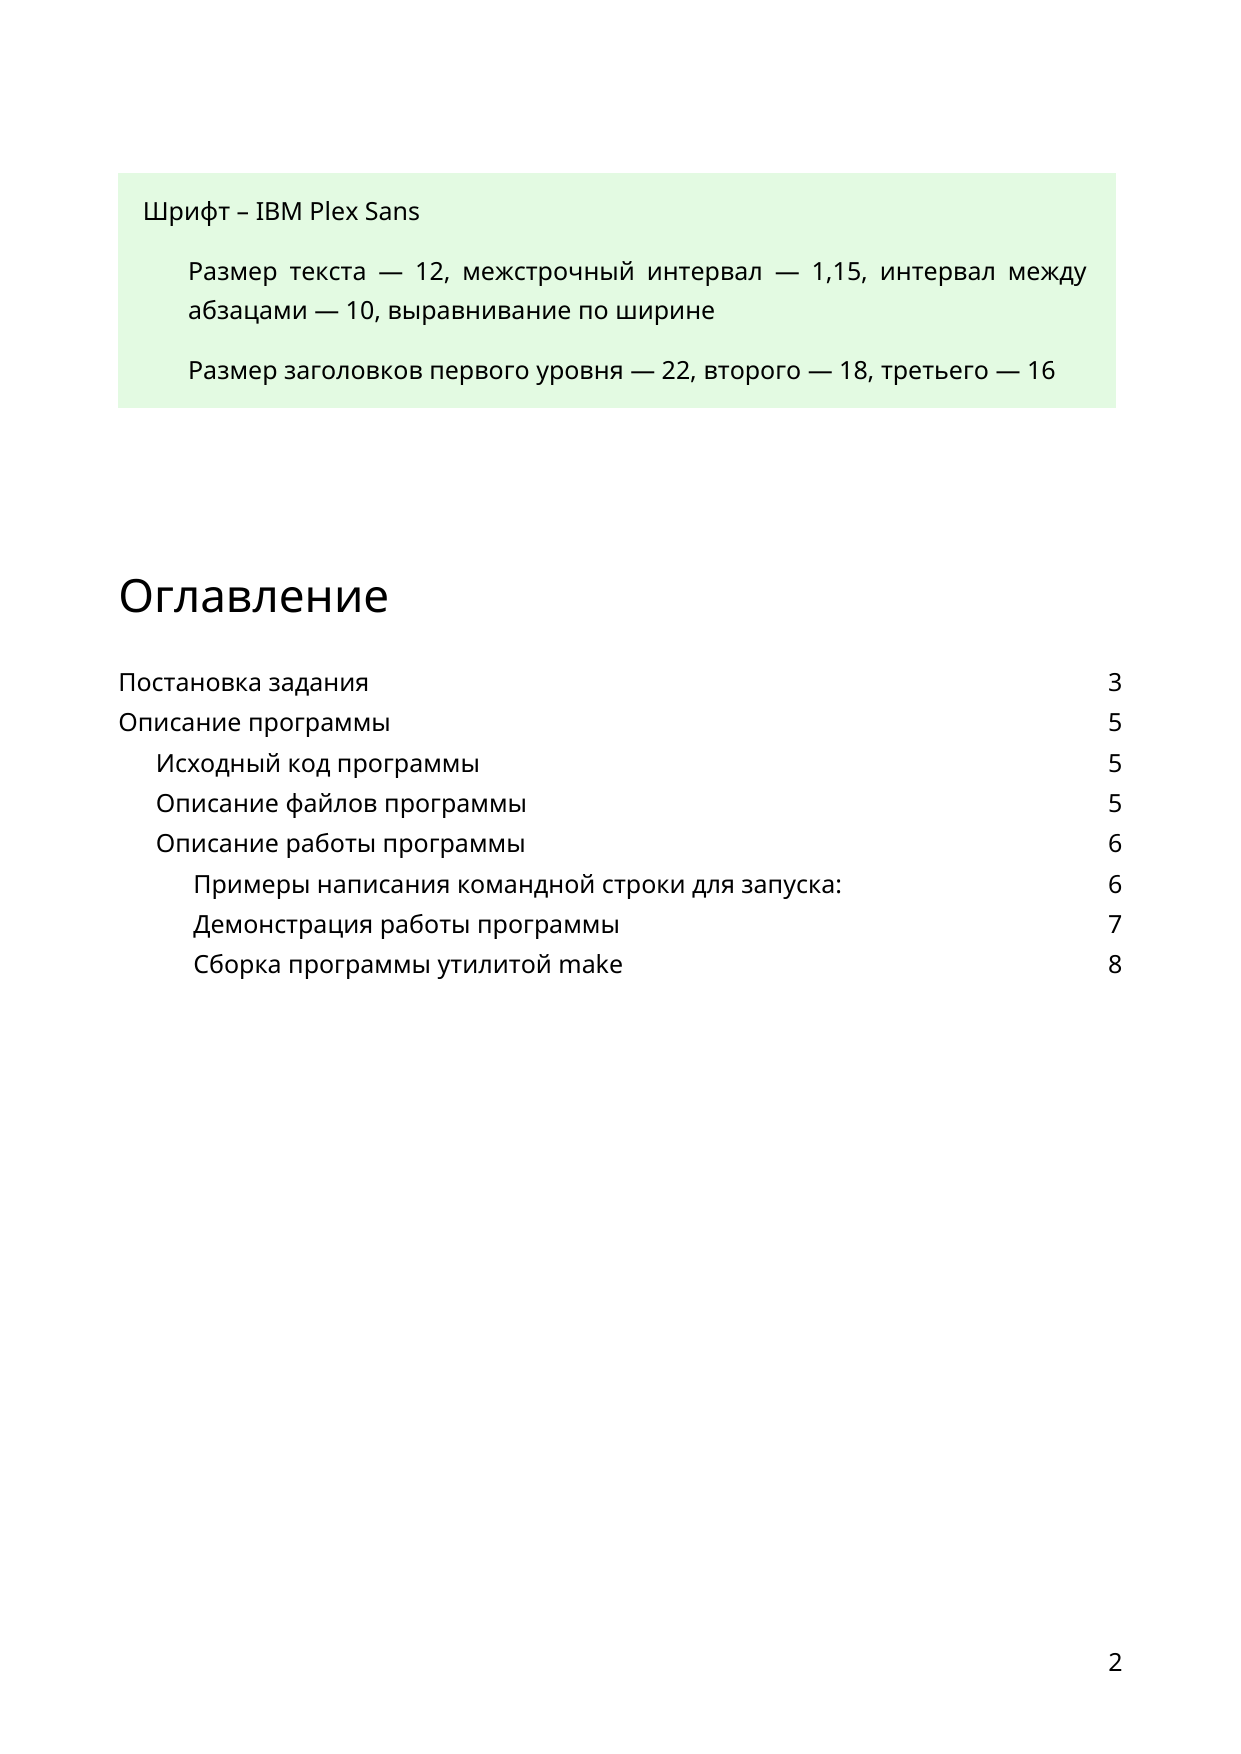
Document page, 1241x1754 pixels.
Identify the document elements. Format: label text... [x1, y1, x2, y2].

text Постановка задания 3 [118, 665, 1122, 699]
text Описание файлов программы 5 [156, 786, 1122, 820]
text Примеры написания командной строки для запуска: 6 [193, 866, 1122, 900]
text Исходный код программы 5 [156, 745, 1122, 779]
text Описание работы программы 6 [156, 826, 1122, 860]
text Сборка программы утилитой make 8 [193, 947, 1122, 981]
text Демонстрация работы программы 7 [193, 907, 1122, 941]
table_header Шрифт – IBM Plex Sans Размер текста — 12, межстрочный интервал — 1,15, интервал между абзацами — 10, выравнивание по ширине Размер заголовков первого уровня — 22, второго — 18, третьего — 16 [118, 173, 1116, 408]
text Оглавление [118, 564, 1122, 626]
text Описание программы 5 [118, 705, 1122, 739]
